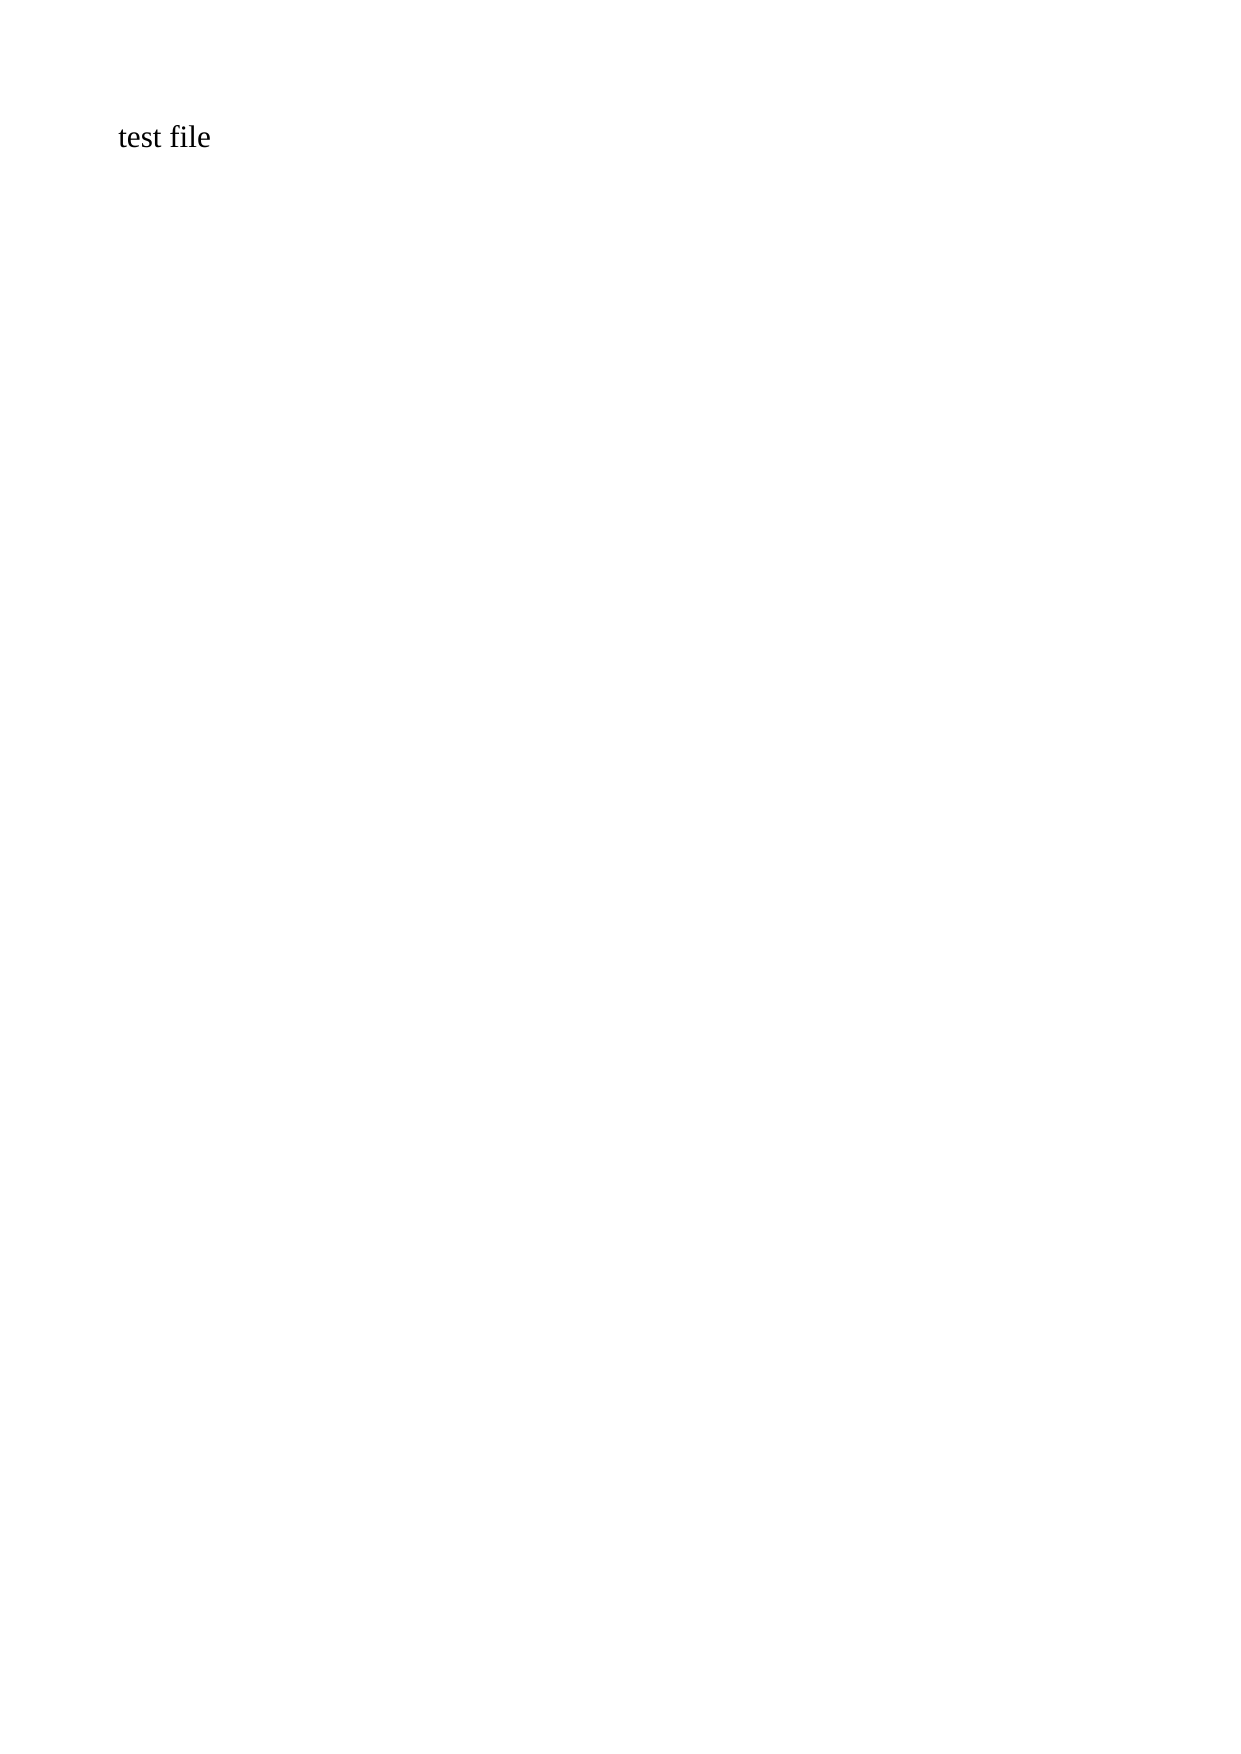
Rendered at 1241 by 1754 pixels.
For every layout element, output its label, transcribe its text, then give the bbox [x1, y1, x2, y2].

text test file [118, 118, 1122, 154]
